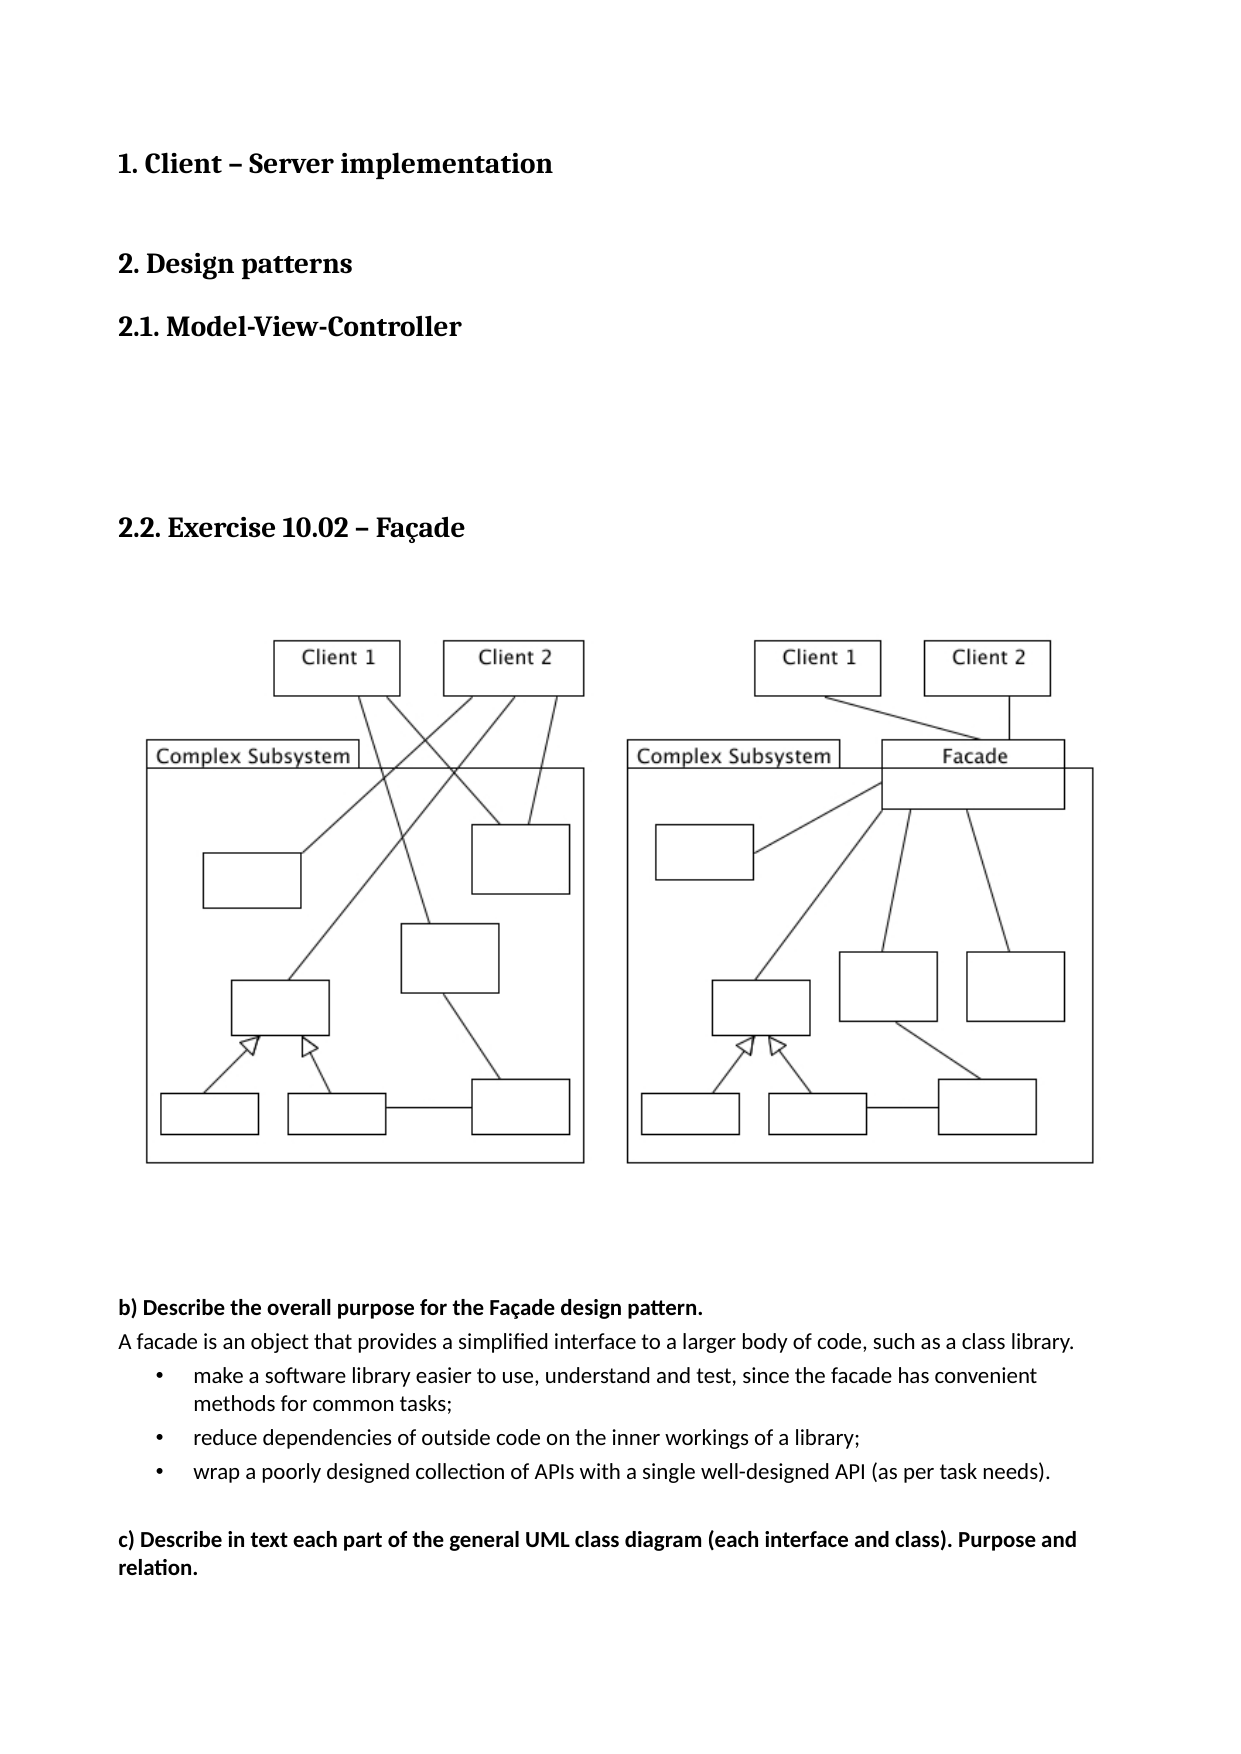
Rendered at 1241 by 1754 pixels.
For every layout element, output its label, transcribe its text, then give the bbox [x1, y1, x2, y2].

text 2.2. Exercise 10.02 – Façade [118, 511, 1122, 544]
text 1. Client – Server implementation [118, 147, 1122, 180]
text c) Describe in text each part of the general UML class diagram (each interface and class). Purpose and relation. [118, 1525, 1122, 1581]
list wrap a poorly designed collection of APIs with a single well-designed API (as per task needs). [156, 1457, 1122, 1485]
list make a software library easier to use, understand and test, since the facade has convenient methods for common tasks; [156, 1361, 1122, 1417]
text b) Describe the overall purpose for the Façade design pattern. [118, 1293, 1122, 1322]
text 2. Design patterns [118, 247, 1122, 281]
text A facade is an object that provides a simplified interface to a larger body of code, such as a class library. [118, 1327, 1122, 1355]
text 2.1. Model-View-Controller [118, 310, 1122, 343]
picture [118, 612, 1122, 1192]
list reduce dependencies of outside code on the inner workings of a library; [156, 1423, 1122, 1451]
